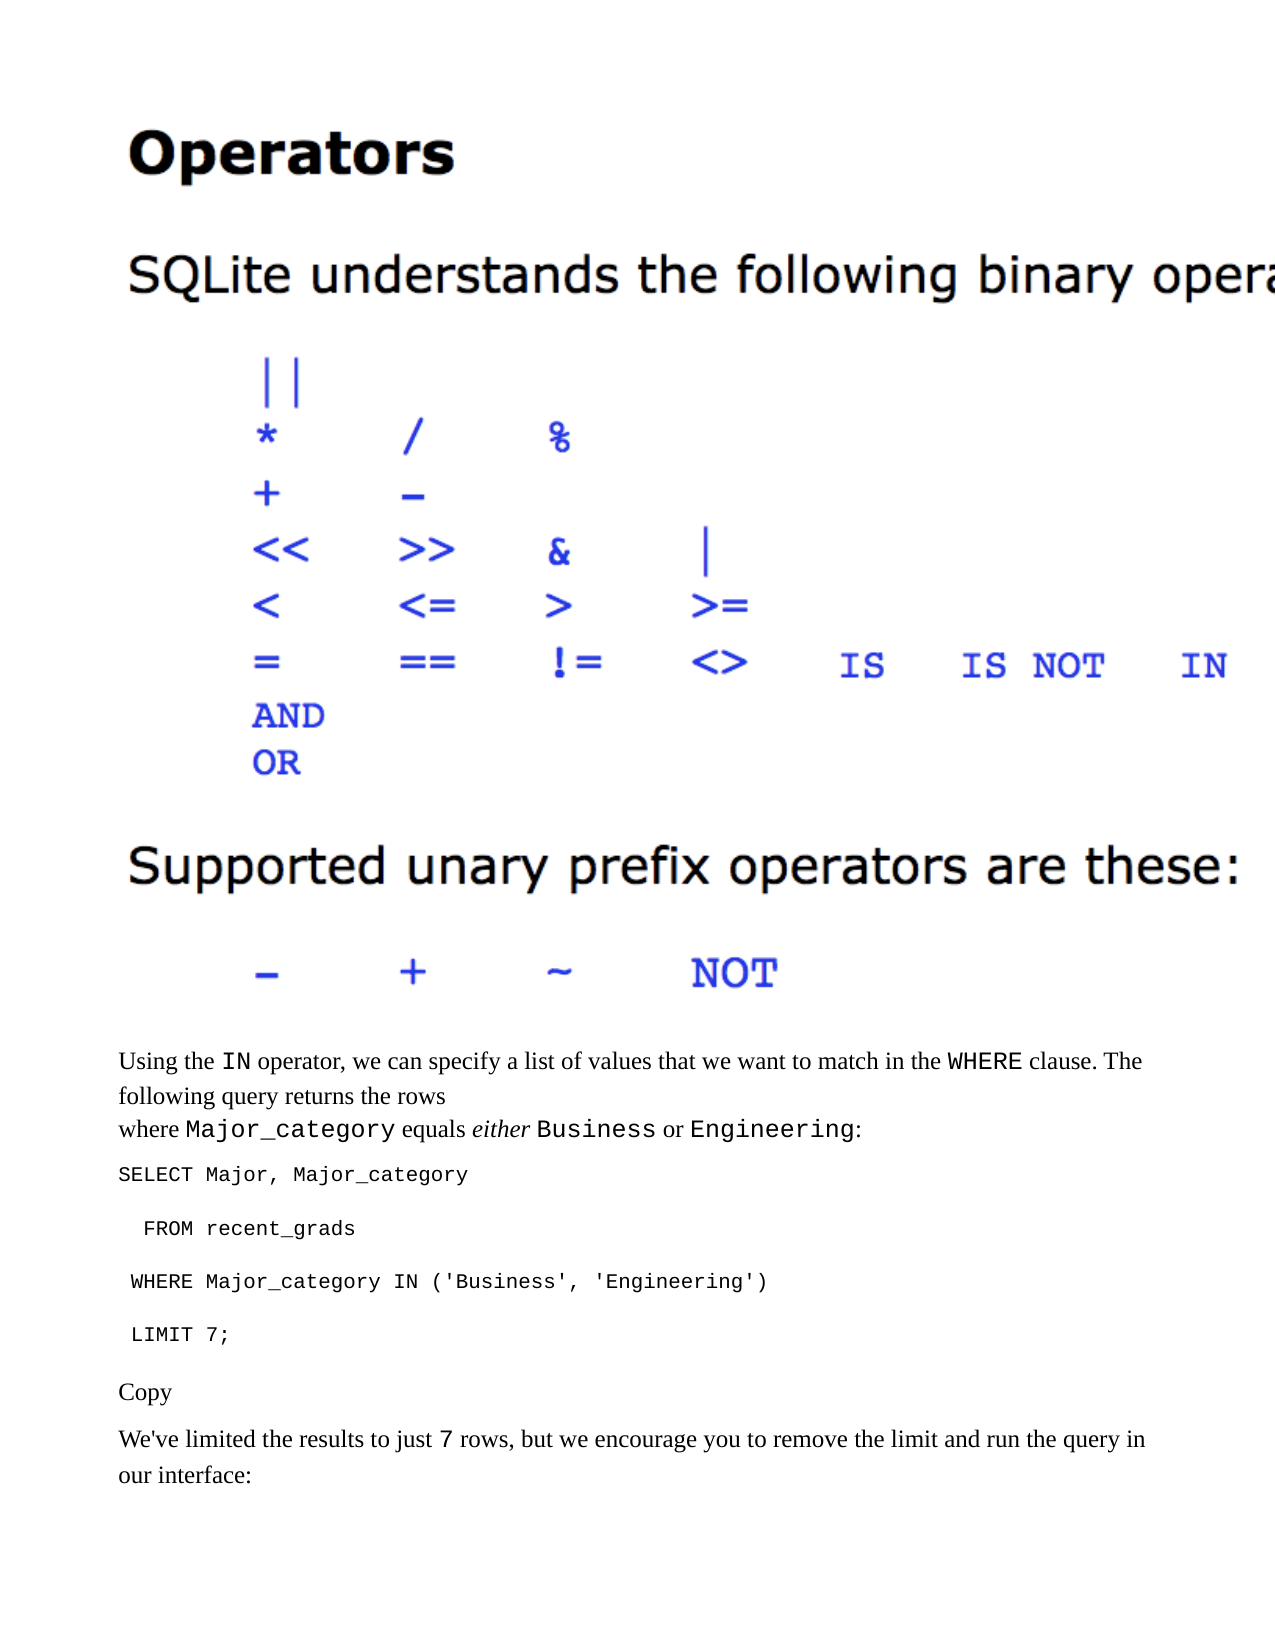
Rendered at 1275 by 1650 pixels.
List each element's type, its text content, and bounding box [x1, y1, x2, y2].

picture [118, 118, 1275, 1028]
text LIMIT 7; [118, 1324, 1157, 1347]
text Copy [118, 1377, 1157, 1406]
text We've limited the results to just 7 rows, but we encourage you to remove the limit and run the query in our interface: [118, 1424, 1157, 1488]
text SELECT Major, Major_category [118, 1164, 1157, 1188]
text FROM recent_grads [118, 1218, 1157, 1241]
text Using the IN operator, we can specify a list of values that we want to match in the WHERE clause. The following query returns the rows where Major_category equals either Business or Engineering: [118, 1046, 1157, 1145]
text WHERE Major_category IN ('Business', 'Engineering') [118, 1271, 1157, 1294]
